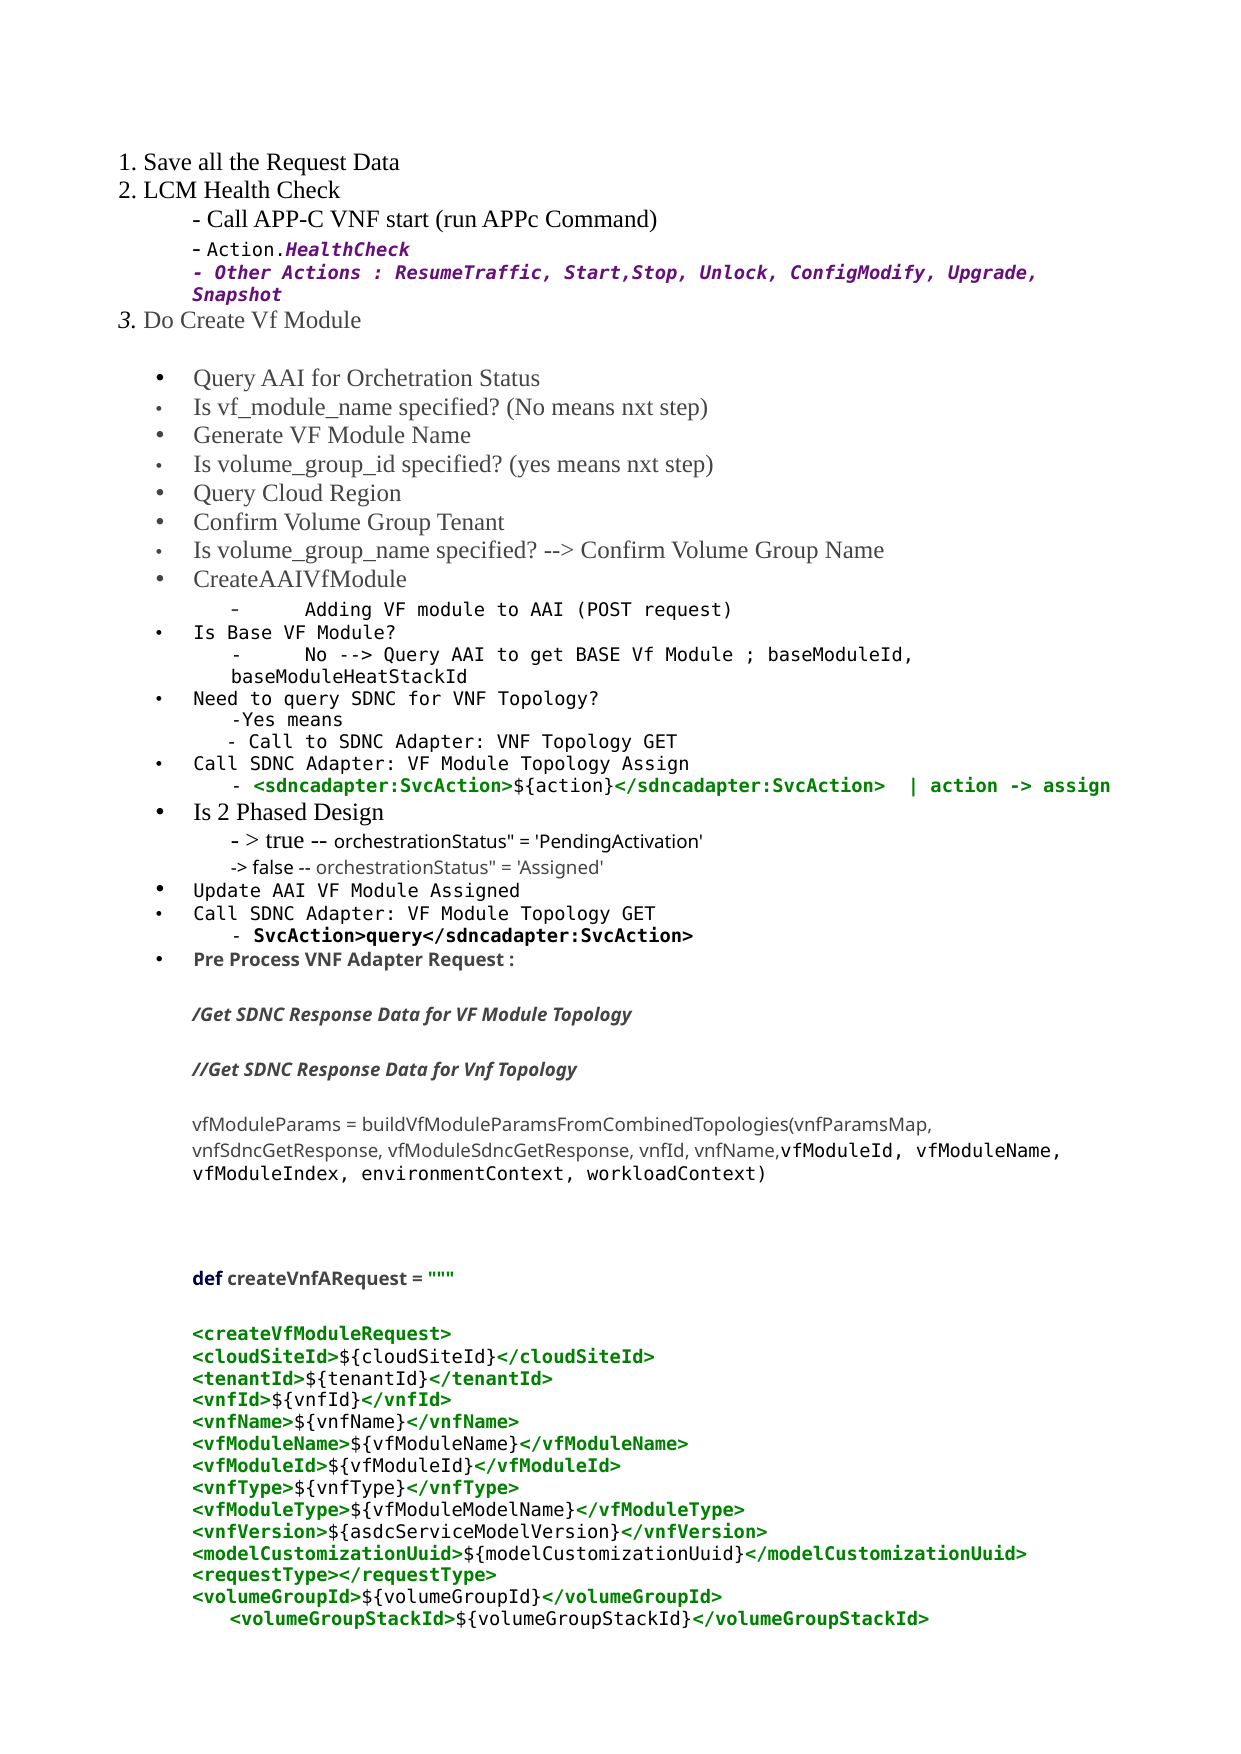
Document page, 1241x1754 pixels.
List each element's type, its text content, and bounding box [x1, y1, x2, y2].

list Query Cloud Region [156, 478, 1122, 507]
text <modelCustomizationUuid>${modelCustomizationUuid}</modelCustomizationUuid> [118, 1543, 1122, 1564]
text <vfModuleType>${vfModuleModelName}</vfModuleType> [118, 1499, 1122, 1521]
text 1. Save all the Request Data [118, 147, 1122, 176]
text <volumeGroupStackId>${volumeGroupStackId}</volumeGroupStackId> [118, 1608, 1122, 1632]
text <createVfModuleRequest> [118, 1320, 1122, 1346]
list - SvcAction>query</sdncadapter:SvcAction> [193, 924, 1122, 946]
text - Call APP-C VNF start (run APPc Command) [118, 204, 1122, 233]
text <vnfName>${vnfName}</vnfName> [118, 1411, 1122, 1433]
list CreateAAIVfModule [156, 564, 1122, 593]
text <volumeGroupId>${volumeGroupId}</volumeGroupId> [118, 1586, 1122, 1608]
text <tenantId>${tenantId}</tenantId> [118, 1368, 1122, 1389]
list Need to query SDNC for VNF Topology? [156, 687, 1122, 709]
list Is vf_module_name specified? (No means nxt step) [156, 392, 1122, 421]
list Is volume_group_name specified? --> Confirm Volume Group Name [156, 536, 1122, 564]
list Is Base VF Module? [156, 622, 1122, 644]
list Is volume_group_id specified? (yes means nxt step) [156, 449, 1122, 478]
text <vfModuleName>${vfModuleName}</vfModuleName> [118, 1433, 1122, 1455]
text <vfModuleId>${vfModuleId}</vfModuleId> [118, 1455, 1122, 1477]
list Update AAI VF Module Assigned [156, 880, 1122, 903]
text - Action.HealthCheck [118, 233, 1122, 262]
text - Other Actions : ResumeTraffic, Start,Stop, Unlock, ConfigModify, Upgrade, Snapshot [118, 262, 1122, 306]
list Query AAI for Orchetration Status [156, 363, 1122, 392]
text <vnfType>${vnfType}</vnfType> [118, 1477, 1122, 1499]
text <vnfVersion>${asdcServiceModelVersion}</vnfVersion> [118, 1521, 1122, 1543]
list Call SDNC Adapter: VF Module Topology Assign [156, 753, 1122, 775]
list - Adding VF module to AAI (POST request) [193, 593, 1122, 622]
text <requestType></requestType> [118, 1564, 1122, 1586]
list -> false -- orchestrationStatus" = 'Assigned' [193, 854, 1122, 880]
text vfModuleParams = buildVfModuleParamsFromCombinedTopologies(vnfParamsMap, vnfSdncGetResponse, vfModuleSdncGetResponse, vnfId, vnfName,vfModuleId, vfModuleName, vfModuleIndex, environmentContext, workloadContext) [118, 1111, 1122, 1184]
list Call SDNC Adapter: VF Module Topology GET [156, 903, 1122, 924]
list - > true -- orchestrationStatus" = 'PendingActivation' [193, 826, 1122, 854]
text /Get SDNC Response Data for VF Module Topology [118, 1001, 1122, 1027]
text - Call to SDNC Adapter: VNF Topology GET [118, 731, 1122, 753]
text def createVnfARequest = """ [118, 1265, 1122, 1291]
list Confirm Volume Group Tenant [156, 507, 1122, 536]
text <vnfId>${vnfId}</vnfId> [118, 1389, 1122, 1411]
list Generate VF Module Name [156, 421, 1122, 449]
text <cloudSiteId>${cloudSiteId}</cloudSiteId> [118, 1346, 1122, 1368]
list Pre Process VNF Adapter Request : [156, 946, 1122, 972]
text //Get SDNC Response Data for Vnf Topology [118, 1056, 1122, 1082]
text 3. Do Create Vf Module [118, 306, 1122, 334]
list - <sdncadapter:SvcAction>${action}</sdncadapter:SvcAction> | action -> assign [193, 775, 1122, 797]
text 2. LCM Health Check [118, 176, 1122, 204]
list -Yes means [193, 709, 1122, 731]
list - No --> Query AAI to get BASE Vf Module ; baseModuleId, baseModuleHeatStackId [193, 644, 1122, 687]
list Is 2 Phased Design [156, 797, 1122, 826]
